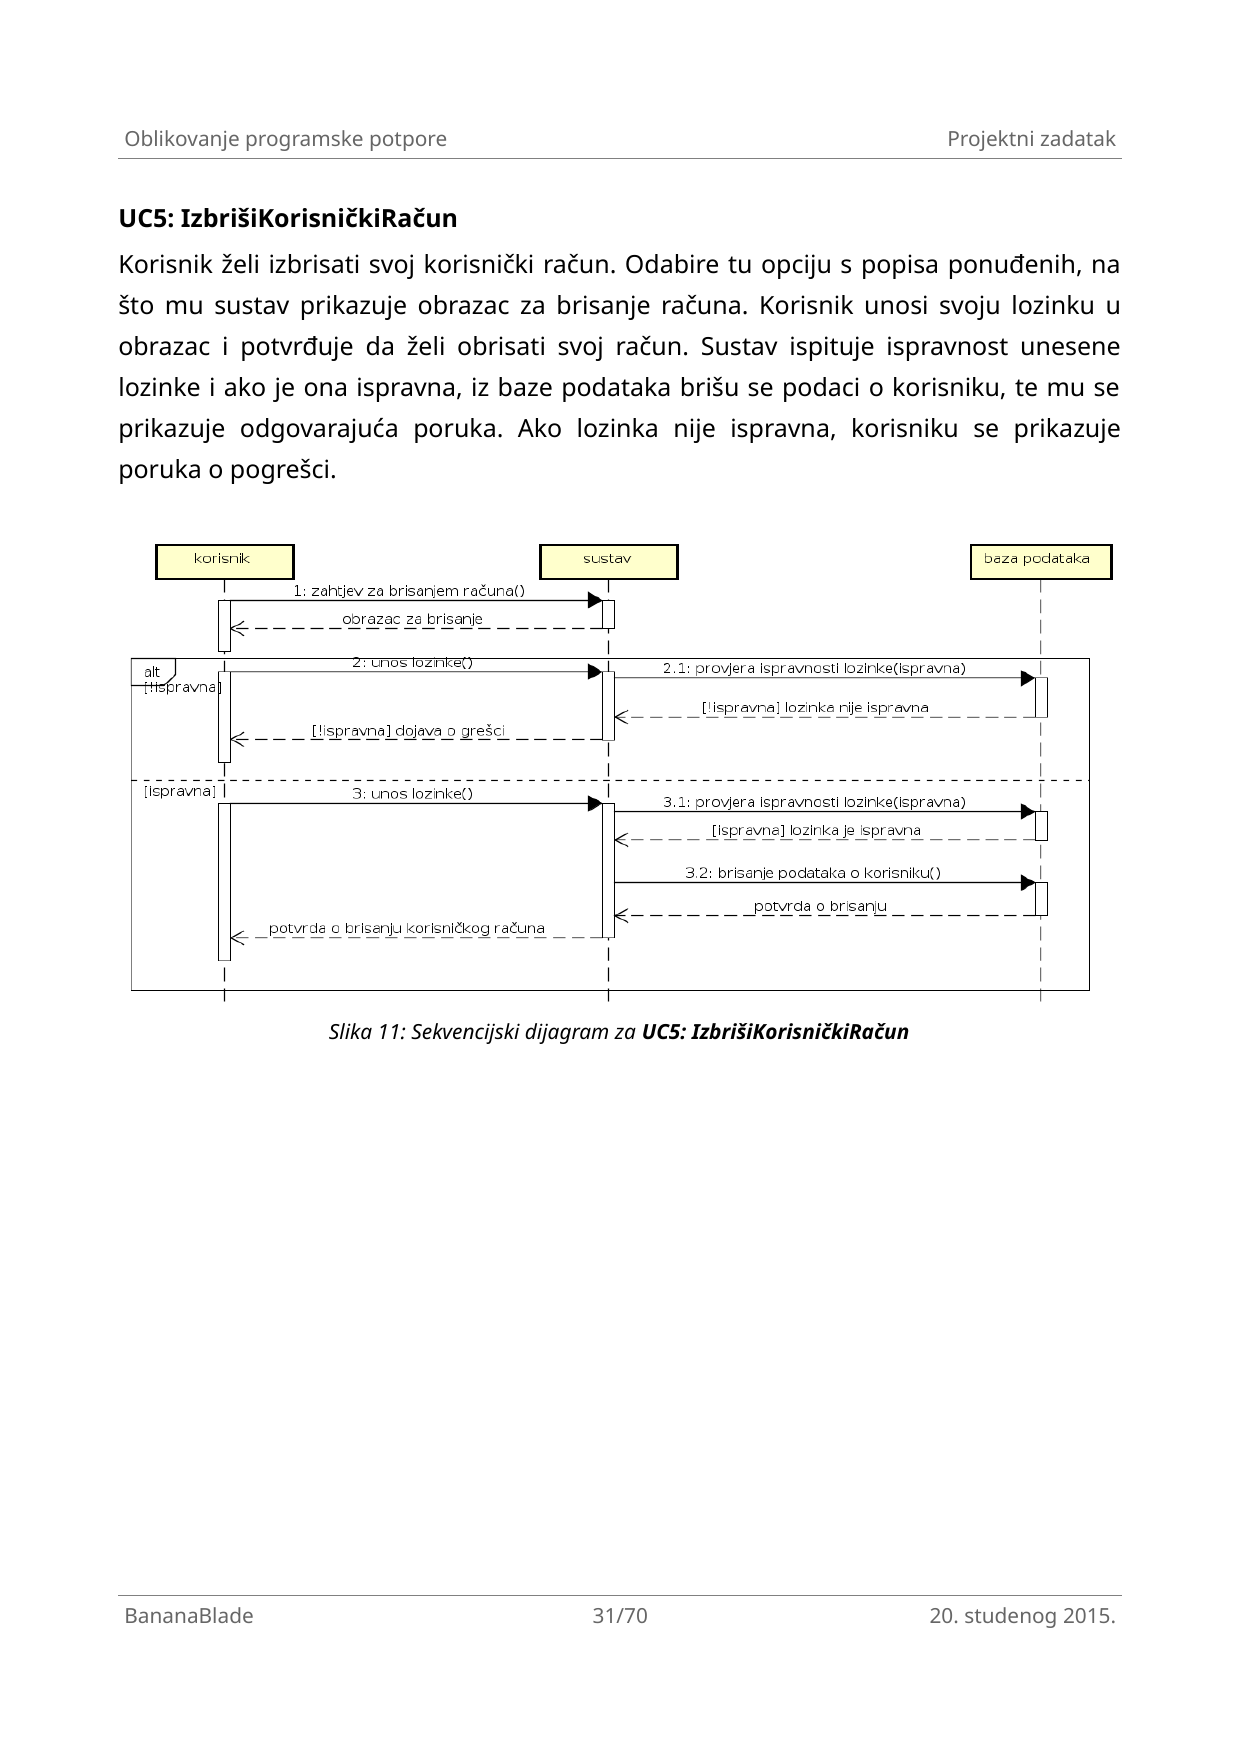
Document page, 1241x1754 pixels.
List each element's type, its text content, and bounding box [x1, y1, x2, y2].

picture [118, 534, 1123, 1018]
text Slika 11: Sekvencijski dijagram za UC5: IzbrišiKorisničkiRačun [118, 1018, 1122, 1046]
subtitle UC5: IzbrišiKorisničkiRačun [118, 201, 1122, 234]
text Korisnik želi izbrisati svoj korisnički račun. Odabire tu opciju s popisa ponuđenih, na što mu sustav prikazuje obrazac za brisanje računa. Korisnik unosi svoju lozinku u obrazac i potvrđuje da želi obrisati svoj račun. Sustav ispituje ispravnost unesene lozinke i ako je ona ispravna, iz baze podataka brišu se podaci o korisniku, te mu se prikazuje odgovarajuća poruka. Ako lozinka nije ispravna, korisniku se prikazuje poruka o pogrešci. [118, 247, 1122, 485]
